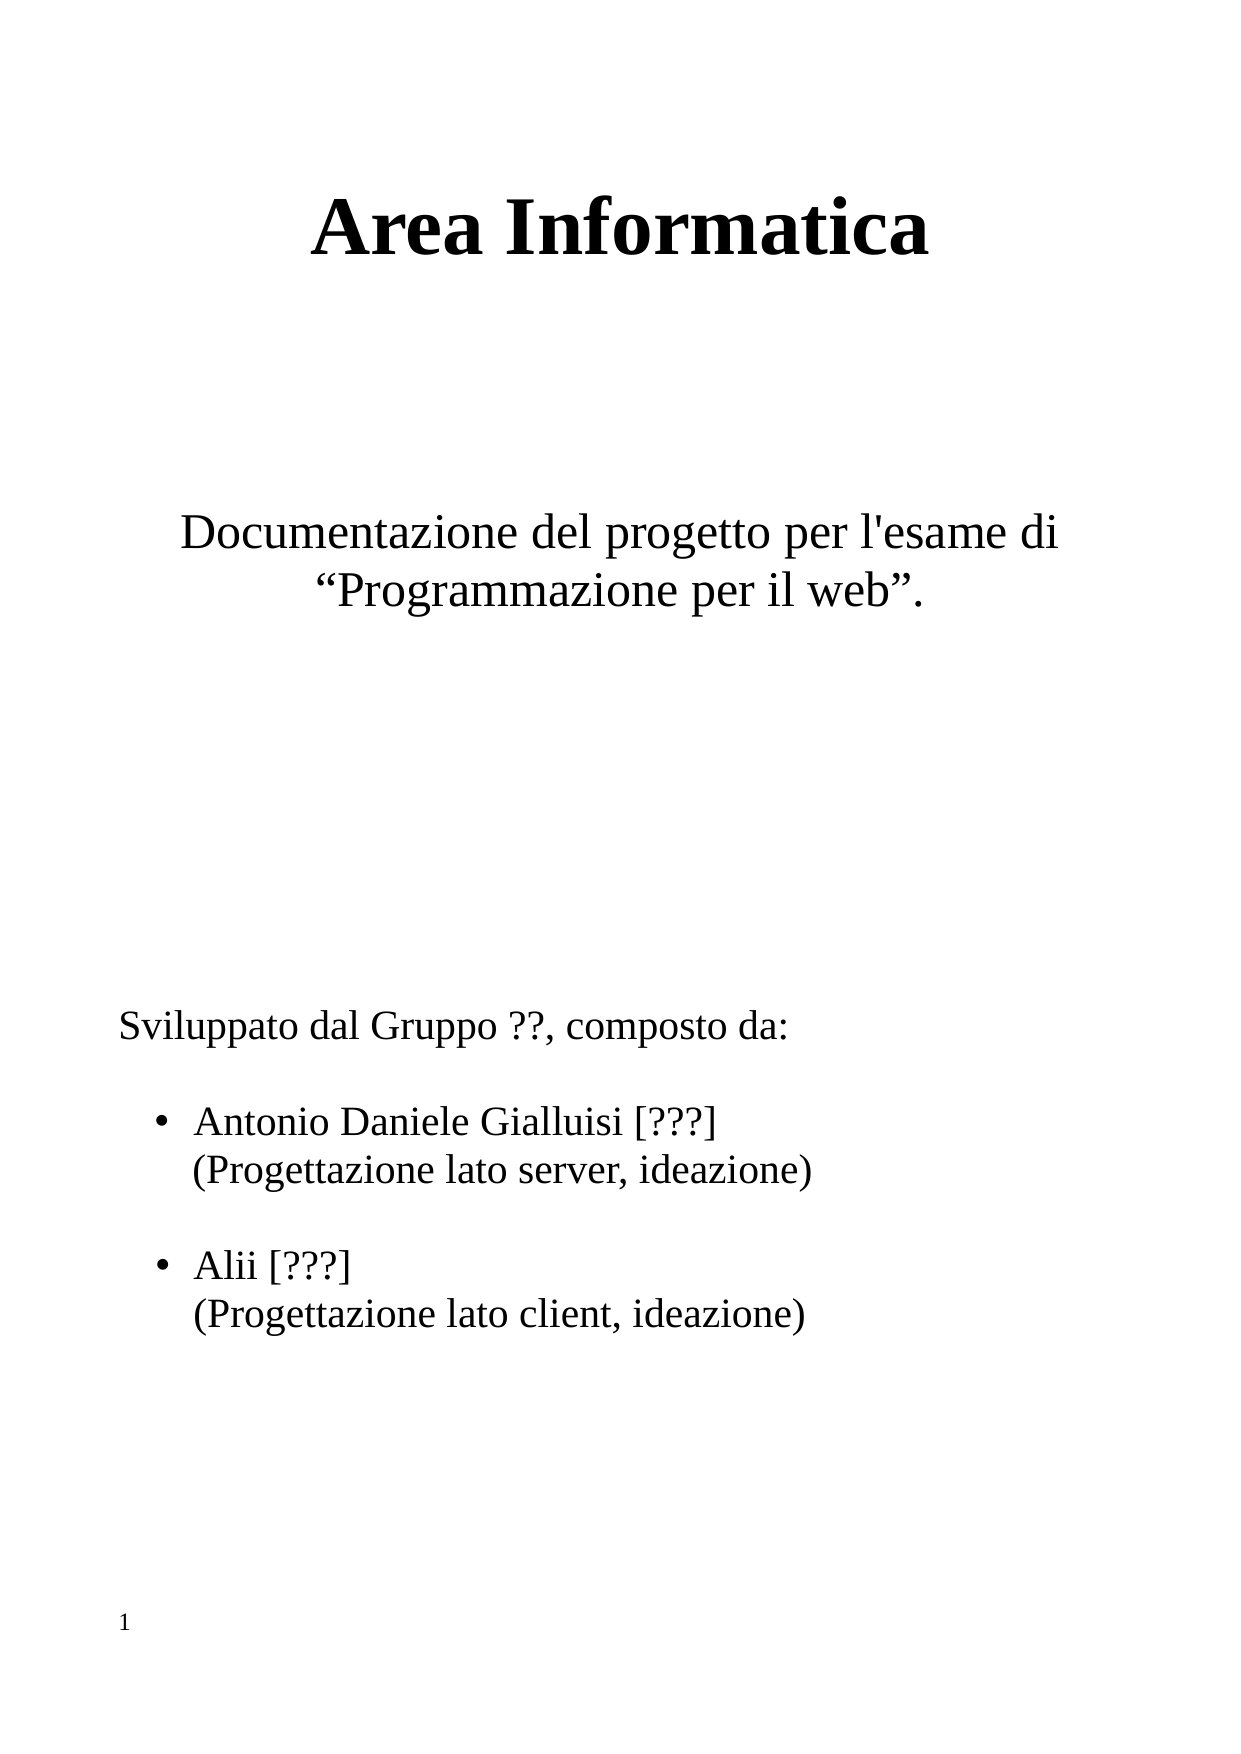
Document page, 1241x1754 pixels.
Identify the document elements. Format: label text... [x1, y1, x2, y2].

text Sviluppato dal Gruppo ??, composto da: [118, 1001, 1122, 1096]
list Alii [???] (Progettazione lato client, ideazione) [156, 1240, 1122, 1336]
text Area Informatica [118, 176, 1122, 272]
text Documentazione del progetto per l'esame di “Programmazione per il web”. [118, 502, 1122, 617]
list Antonio Daniele Gialluisi [???] (Progettazione lato server, ideazione) [154, 1096, 1122, 1240]
